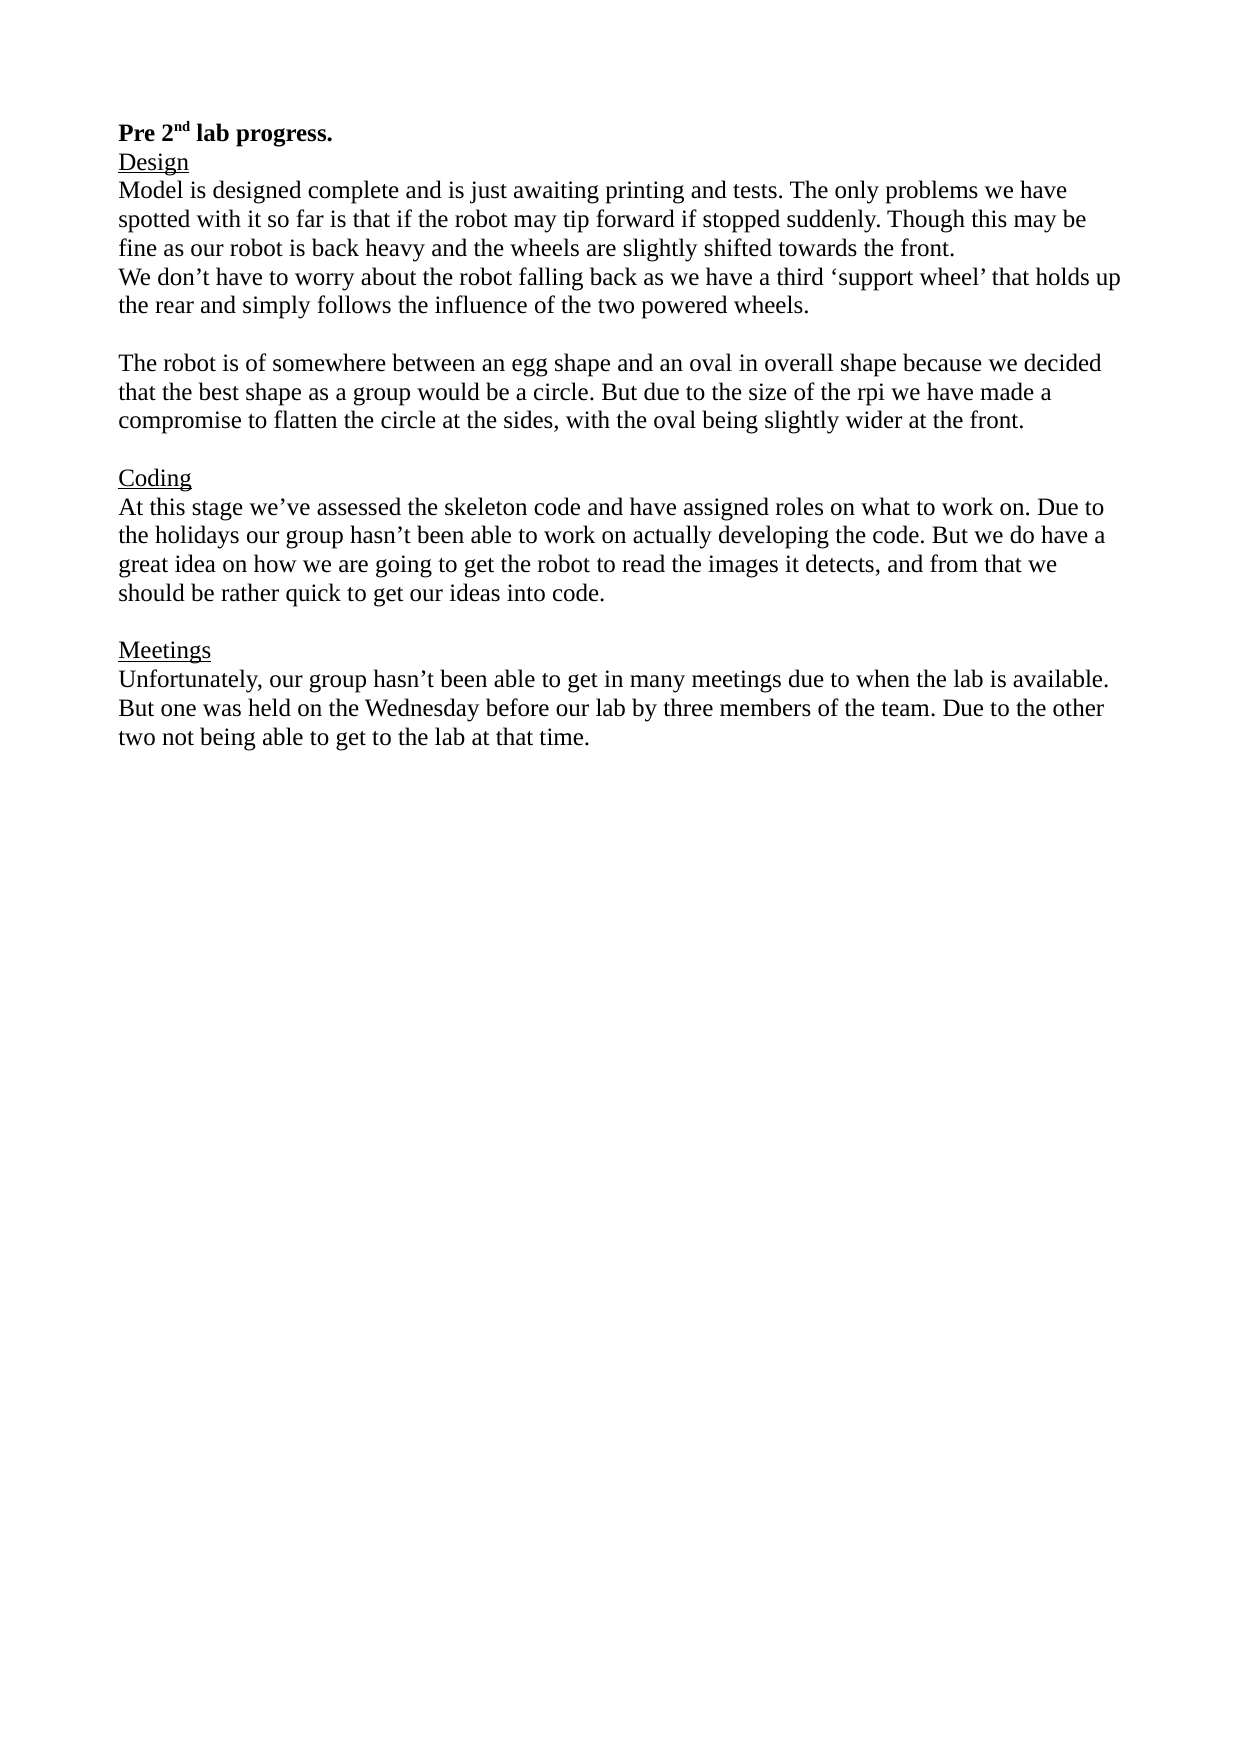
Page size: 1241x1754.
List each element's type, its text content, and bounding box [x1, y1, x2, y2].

text Model is designed complete and is just awaiting printing and tests. The only problems we have spotted with it so far is that if the robot may tip forward if stopped suddenly. Though this may be fine as our robot is back heavy and the wheels are slightly shifted towards the front. [118, 176, 1122, 262]
text Design [118, 147, 1122, 176]
text Coding [118, 463, 1122, 492]
text Meetings [118, 636, 1122, 664]
text Pre 2nd lab progress. [118, 118, 1122, 147]
text At this stage we’ve assessed the skeleton code and have assigned roles on what to work on. Due to the holidays our group hasn’t been able to work on actually developing the code. But we do have a great idea on how we are going to get the robot to read the images it detects, and from that we should be rather quick to get our ideas into code. [118, 492, 1122, 607]
text Unfortunately, our group hasn’t been able to get in many meetings due to when the lab is available. But one was held on the Wednesday before our lab by three members of the team. Due to the other two not being able to get to the lab at that time. [118, 664, 1122, 751]
text We don’t have to worry about the robot falling back as we have a third ‘support wheel’ that holds up the rear and simply follows the influence of the two powered wheels. [118, 262, 1122, 319]
text The robot is of somewhere between an egg shape and an oval in overall shape because we decided that the best shape as a group would be a circle. But due to the size of the rpi we have made a compromise to flatten the circle at the sides, with the oval being slightly wider at the front. [118, 348, 1122, 434]
